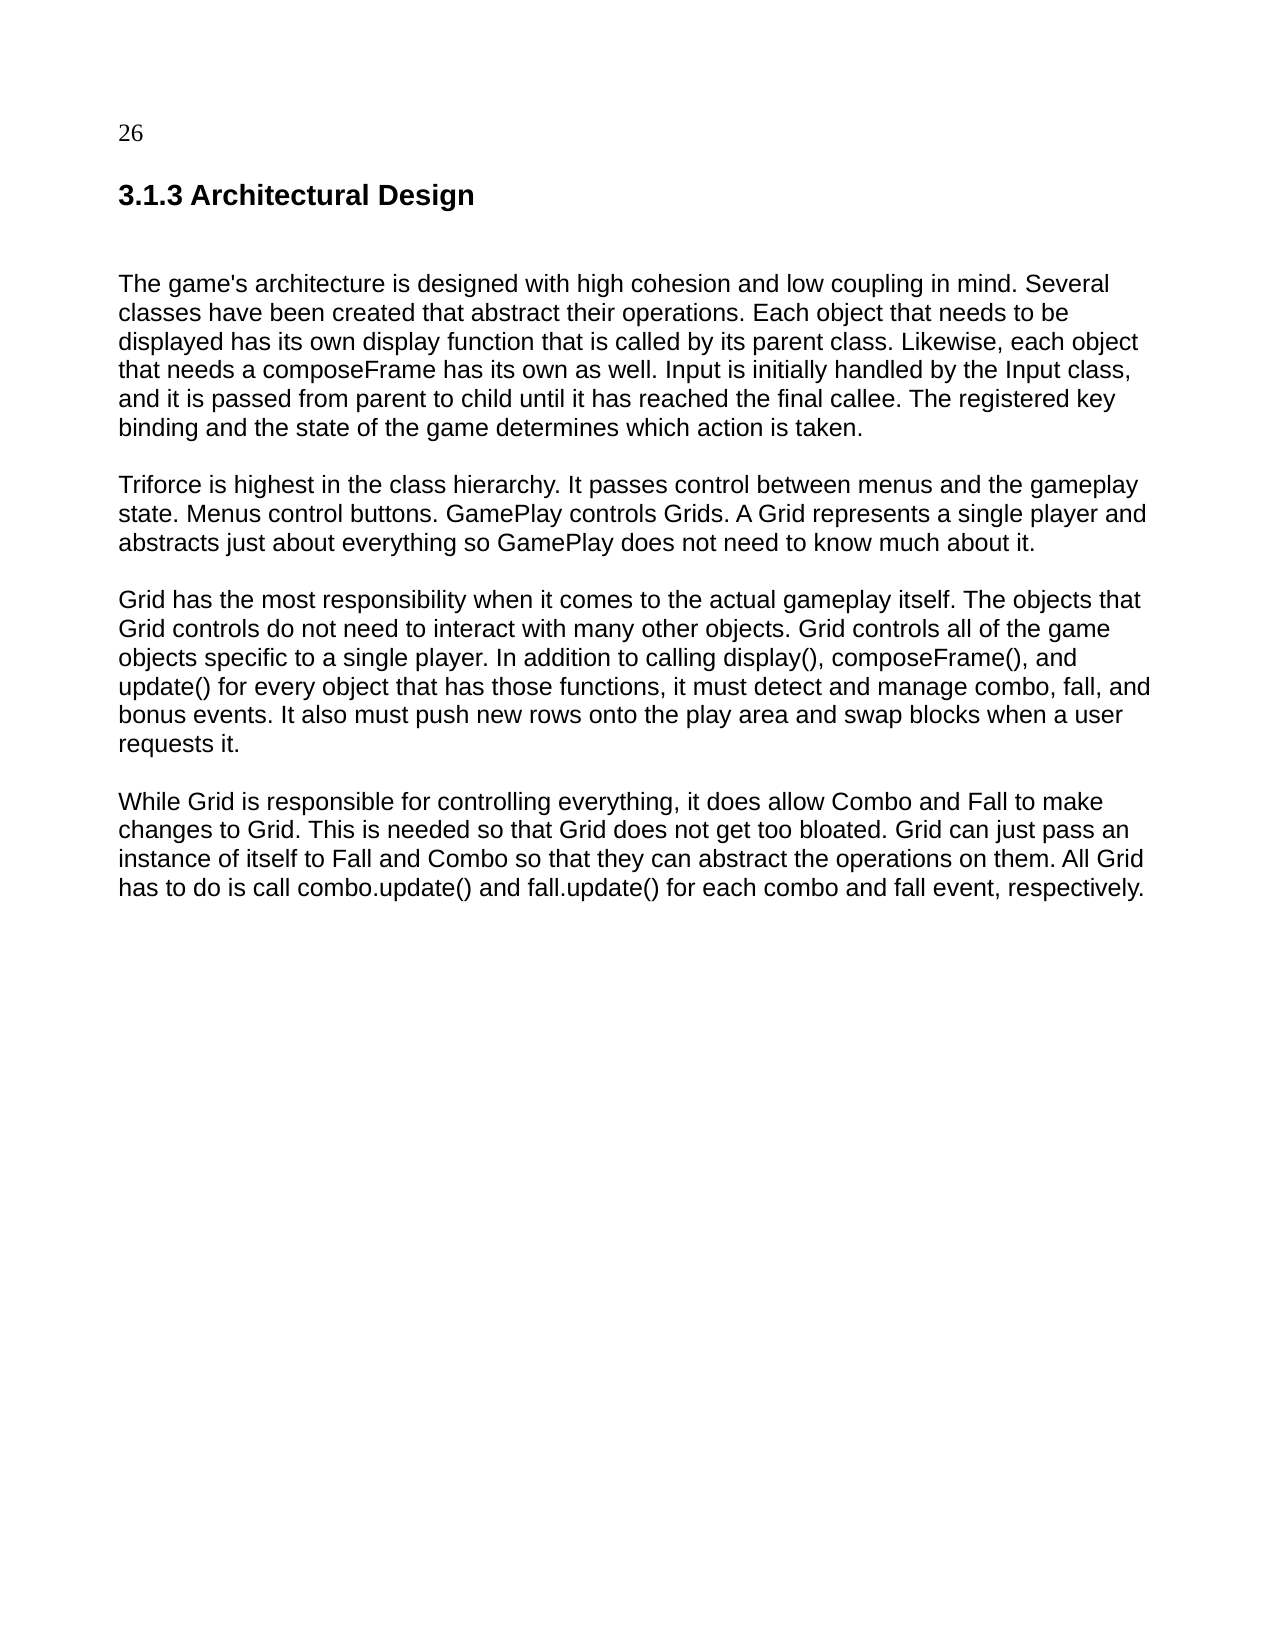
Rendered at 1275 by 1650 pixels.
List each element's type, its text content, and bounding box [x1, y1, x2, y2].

text While Grid is responsible for controlling everything, it does allow Combo and Fall to make changes to Grid. This is needed so that Grid does not get too bloated. Grid can just pass an instance of itself to Fall and Combo so that they can abstract the operations on them. All Grid has to do is call combo.update() and fall.update() for each combo and fall event, respectively. [118, 787, 1157, 902]
text Triforce is highest in the class hierarchy. It passes control between menus and the gameplay state. Menus control buttons. GamePlay controls Grids. A Grid represents a single player and abstracts just about everything so GamePlay does not need to know much about it. [118, 470, 1157, 557]
text The game's architecture is designed with high cohesion and low coupling in mind. Several classes have been created that abstract their operations. Each object that needs to be displayed has its own display function that is called by its parent class. Likewise, each object that needs a composeFrame has its own as well. Input is initially handled by the Input class, and it is passed from parent to child until it has reached the final callee. The registered key binding and the state of the game determines which action is taken. [118, 269, 1157, 442]
text Grid has the most responsibility when it comes to the actual gameplay itself. The objects that Grid controls do not need to interact with many other objects. Grid controls all of the game objects specific to a single player. In addition to calling display(), composeFrame(), and update() for every object that has those functions, it must detect and manage combo, fall, and bonus events. It also must push new rows onto the play area and swap blocks when a user requests it. [118, 585, 1157, 758]
text 3.1.3 Architectural Design [118, 178, 1157, 212]
